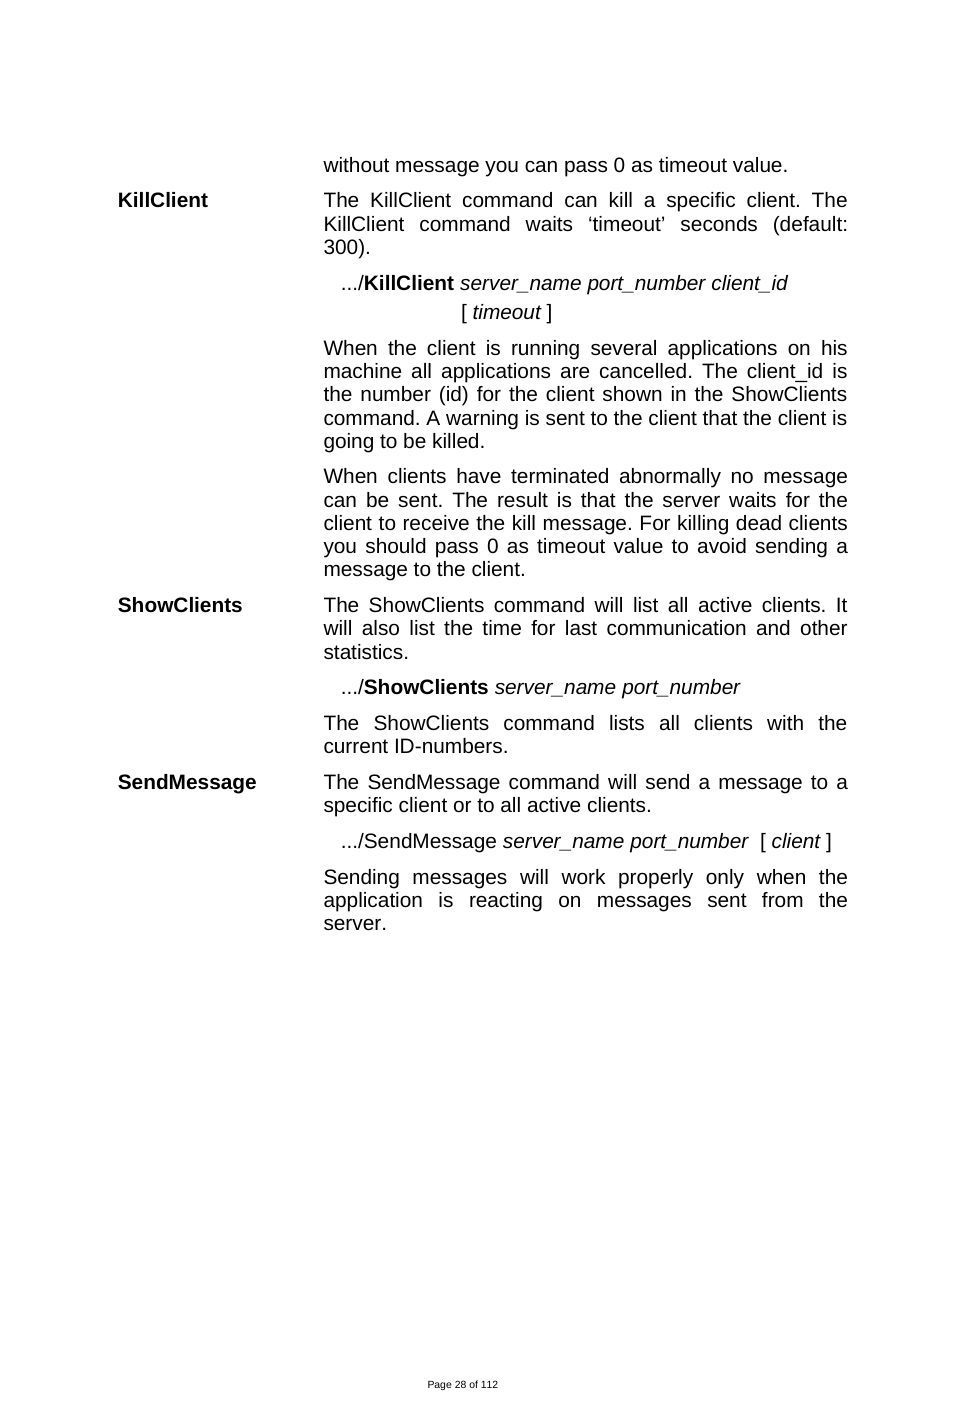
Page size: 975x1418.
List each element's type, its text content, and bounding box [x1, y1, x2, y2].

table_cell The ShowClients command will list all active clients. It will also list the time for last communication and other statistics. .../ShowClients server_name port_number The ShowClients command lists all clients with the current ID-numbers. [312, 588, 859, 764]
table_cell [95, 147, 106, 183]
table_cell KillClient [106, 183, 312, 587]
table_cell without message you can pass 0 as timeout value. [312, 147, 859, 183]
table_cell The SendMessage command will send a message to a specific client or to all active clients. .../SendMessage server_name port_number [ client ] Sending messages will work properly only when the application is reacting on messages sent from the server. [312, 764, 859, 941]
table_cell [95, 588, 106, 764]
table_cell ShowClients [106, 588, 312, 764]
table_cell [95, 183, 106, 587]
table_cell [106, 147, 312, 183]
table_cell [95, 764, 106, 941]
table_cell SendMessage [106, 764, 312, 941]
table_cell The KillClient command can kill a specific client. The KillClient command waits ‘timeout’ seconds (default: 300). .../KillClient server_name port_number client_id [ timeout ] When the client is running several applications on his machine all applications are cancelled. The client_id is the number (id) for the client shown in the ShowClients command. A warning is sent to the client that the client is going to be killed. When clients have terminated abnormally no message can be sent. The result is that the server waits for the client to receive the kill message. For killing dead clients you should pass 0 as timeout value to avoid sending a message to the client. [312, 183, 859, 587]
